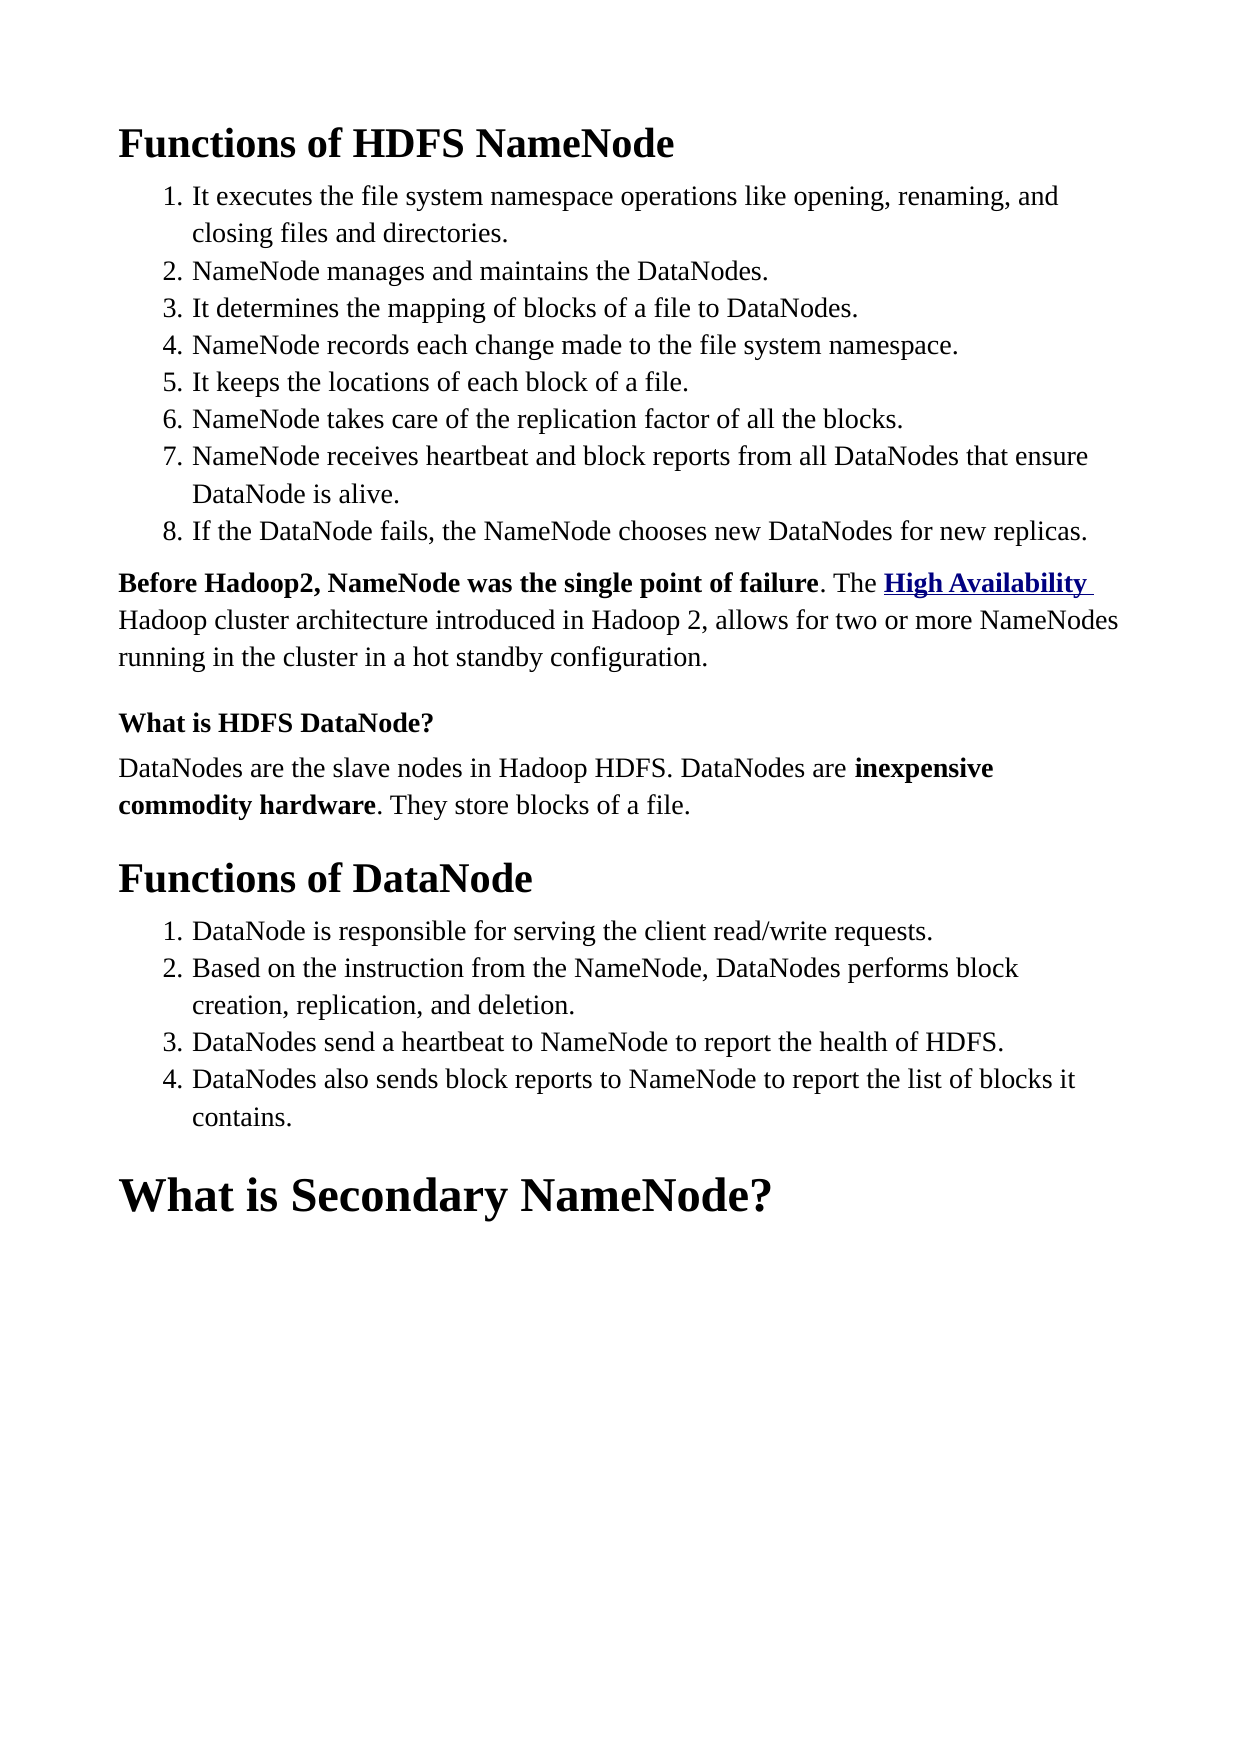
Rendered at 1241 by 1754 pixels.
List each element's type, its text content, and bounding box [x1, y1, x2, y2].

subtitle What is Secondary NameNode? [118, 1166, 1122, 1222]
text DataNodes are the slave nodes in Hadoop HDFS. DataNodes are inexpensive commodity hardware. They store blocks of a file. [118, 751, 1122, 821]
list NameNode receives heartbeat and block reports from all DataNodes that ensure DataNode is alive. [162, 439, 1122, 509]
list DataNodes also sends block reports to NameNode to report the list of blocks it contains. [162, 1062, 1122, 1132]
subtitle Functions of DataNode [118, 853, 1122, 901]
list It executes the file system namespace operations like opening, renaming, and closing files and directories. [162, 179, 1122, 249]
list Based on the instruction from the NameNode, DataNodes performs block creation, replication, and deletion. [162, 951, 1122, 1021]
list It determines the mapping of blocks of a file to DataNodes. [162, 291, 1122, 323]
list NameNode takes care of the replication factor of all the blocks. [162, 402, 1122, 435]
subtitle What is HDFS DataNode? [118, 706, 1122, 739]
subtitle Functions of HDFS NameNode [118, 118, 1122, 167]
list It keeps the locations of each block of a file. [162, 365, 1122, 397]
list DataNodes send a heartbeat to NameNode to report the health of HDFS. [162, 1025, 1122, 1058]
list DataNode is responsible for serving the client read/write requests. [162, 914, 1122, 946]
list NameNode manages and maintains the DataNodes. [162, 253, 1122, 286]
text Before Hadoop2, NameNode was the single point of failure. The High Availability Hadoop cluster architecture introduced in Hadoop 2, allows for two or more NameNodes running in the cluster in a hot standby configuration. [118, 566, 1122, 672]
list If the DataNode fails, the NameNode chooses new DataNodes for new replicas. [162, 514, 1122, 546]
list NameNode records each change made to the file system namespace. [162, 328, 1122, 360]
